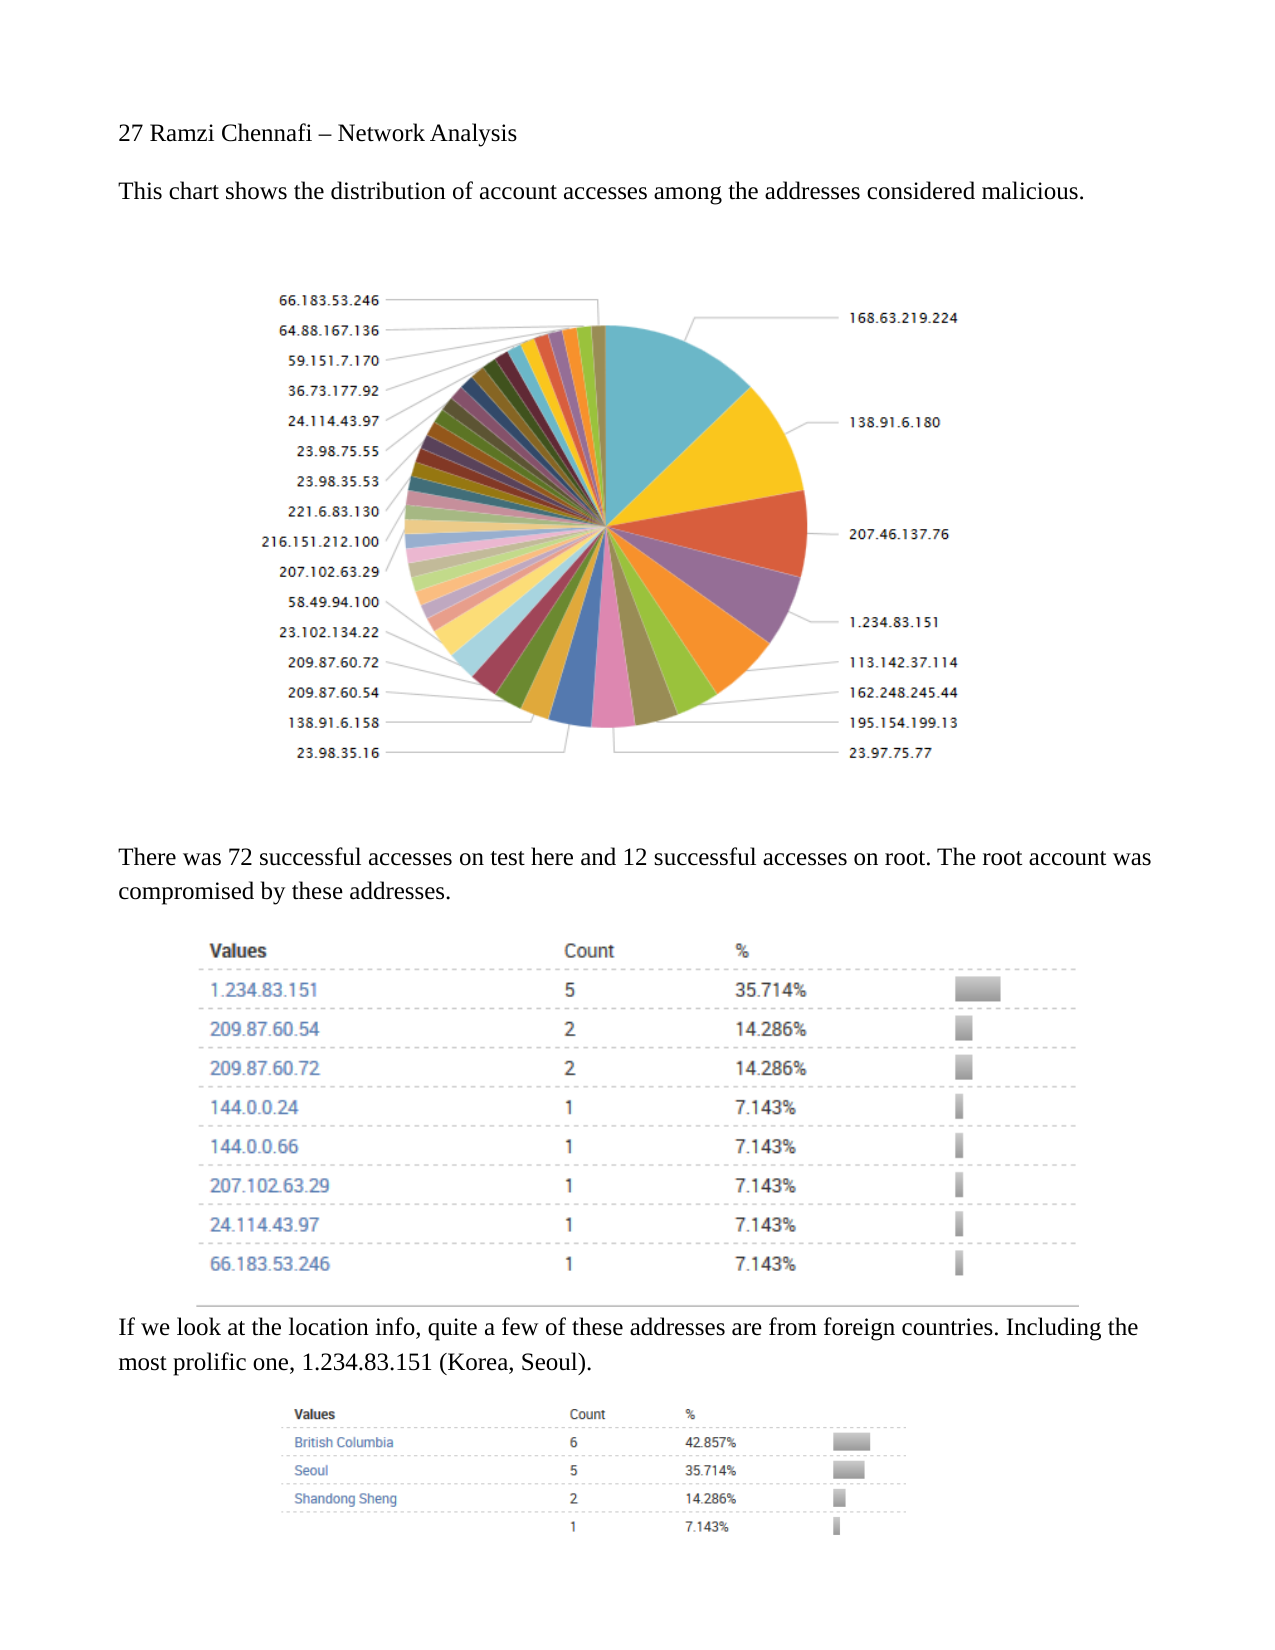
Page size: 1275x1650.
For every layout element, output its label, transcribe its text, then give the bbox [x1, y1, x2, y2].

text If we look at the location info, quite a few of these addresses are from foreign countries. Including the most prolific one, 1.234.83.151 (Korea, Seoul). [118, 925, 1157, 1375]
text There was 72 successful accesses on test here and 12 successful accesses on root. The root account was compromised by these addresses. [118, 225, 1157, 905]
picture [172, 225, 1103, 836]
picture [281, 1390, 906, 1553]
picture [196, 925, 1079, 1307]
text This chart shows the distribution of account accesses among the addresses considered malicious. [118, 176, 1157, 205]
